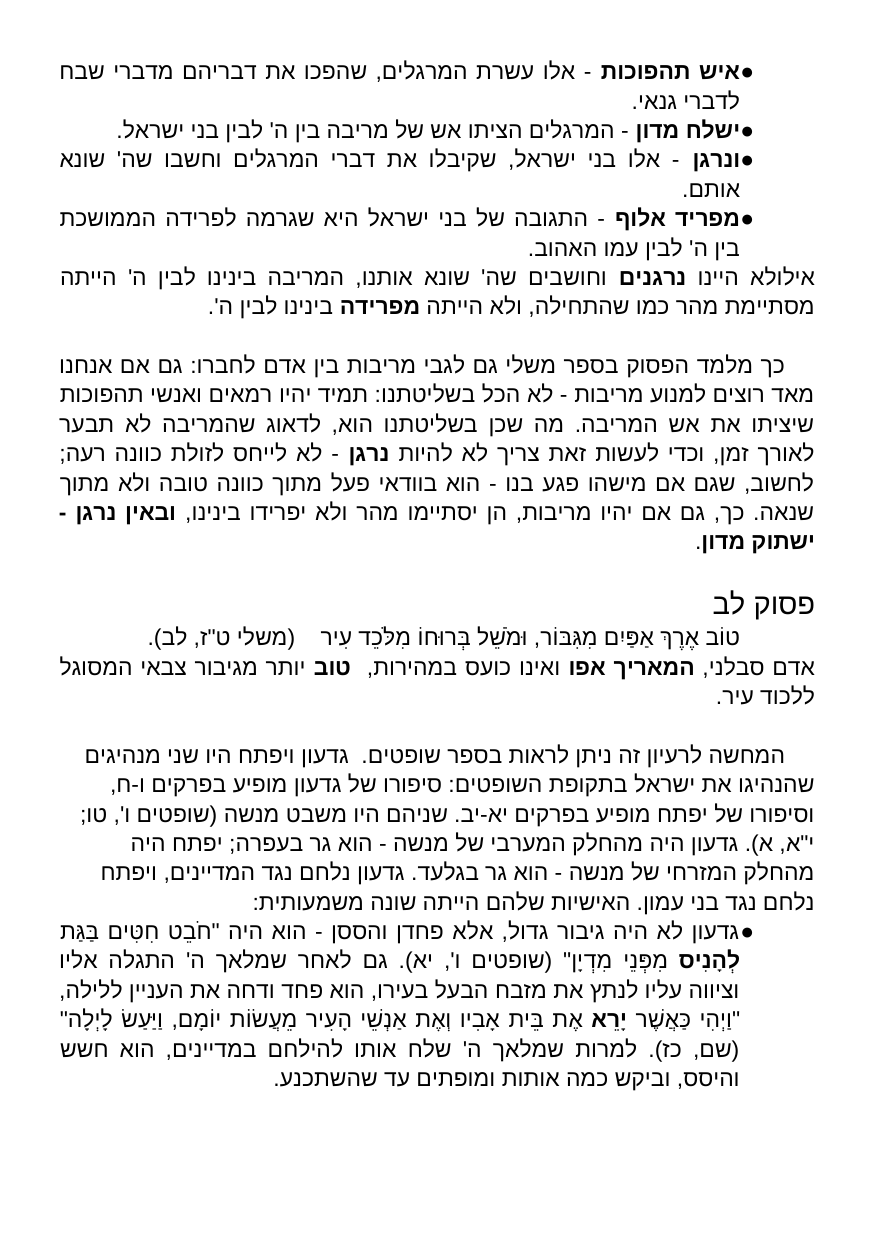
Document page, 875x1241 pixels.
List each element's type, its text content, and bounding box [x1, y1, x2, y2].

text כך מלמד הפסוק בספר משלי גם לגבי מריבות בין אדם לחברו: גם אם אנחנו מאד רוצים למנוע מריבות - לא הכל בשליטתנו: תמיד יהיו רמאים ואנשי תהפוכות שיציתו את אש המריבה. מה שכן בשליטתנו הוא, לדאוג שהמריבה לא תבער לאורך זמן, וכדי לעשות זאת צריך לא להיות נרגן - לא לייחס לזולת כוונה רעה; לחשוב, שגם אם מישהו פגע בנו - הוא בוודאי פעל מתוך כוונה טובה ולא מתוך שנאה. כך, גם אם יהיו מריבות, הן יסתיימו מהר ולא יפרידו בינינו, ובאין נרגן - ישתוק מדון. [59, 353, 815, 554]
text אילולא היינו נרגנים וחושבים שה' שונא אותנו, המריבה בינינו לבין ה' הייתה מסתיימת מהר כמו שהתחילה, ולא הייתה מפרידה בינינו לבין ה'. [59, 264, 815, 319]
list ונרגן - אלו בני ישראל, שקיבלו את דברי המרגלים וחשבו שה' שונא אותם. [59, 147, 778, 202]
text טוֹב אֶרֶךְ אַפַּיִם מִגִּבּוֹר, וּמֹשֵׁל בְּרוּחוֹ מִלֹּכֵד עִיר (משלי ט"ז, לב). [59, 625, 740, 651]
list ישלח מדון - המרגלים הציתו אש של מריבה בין ה' לבין בני ישראל. [59, 118, 778, 143]
text פסוק לב [59, 588, 815, 620]
text אדם סבלני, המאריך אפו ואינו כועס במהירות, טוב יותר מגיבור צבאי המסוגל ללכוד עיר. [59, 654, 815, 709]
list מפריד אלוף - התגובה של בני ישראל היא שגרמה לפרידה הממושכת בין ה' לבין עמו האהוב. [59, 206, 778, 261]
list גדעון לא היה גיבור גדול, אלא פחדן והססן - הוא היה "חֹבֵט חִטִּים בַּגַּת לְהָנִיס מִפְּנֵי מִדְיָן" (שופטים ו', יא). גם לאחר שמלאך ה' התגלה אליו וציווה עליו לנתץ את מזבח הבעל בעירו, הוא פחד ודחה את העניין ללילה, "וַיְהִי כַּאֲשֶׁר יָרֵא אֶת בֵּית אָבִיו וְאֶת אַנְשֵׁי הָעִיר מֵעֲשׂוֹת יוֹמָם, וַיַּעַשׂ לָיְלָה" (שם, כז). למרות שמלאך ה' שלח אותו להילחם במדיינים, הוא חשש והיסס, וביקש כמה אותות ומופתים עד שהשתכנע. [59, 919, 778, 1091]
list איש תהפוכות - אלו עשרת המרגלים, שהפכו את דבריהם מדברי שבח לדברי גנאי. [59, 59, 778, 114]
text המחשה לרעיון זה ניתן לראות בספר שופטים. גדעון ויפתח היו שני מנהיגים שהנהיגו את ישראל בתקופת השופטים: סיפורו של גדעון מופיע בפרקים ו-ח, וסיפורו של יפתח מופיע בפרקים יא-יב. שניהם היו משבט מנשה (שופטים ו', טו; י"א, א). גדעון היה מהחלק המערבי של מנשה - הוא גר בעפרה; יפתח היה מהחלק המזרחי של מנשה - הוא גר בגלעד. גדעון נלחם נגד המדיינים, ויפתח נלחם נגד בני עמון. האישיות שלהם הייתה שונה משמעותית: [59, 743, 815, 915]
